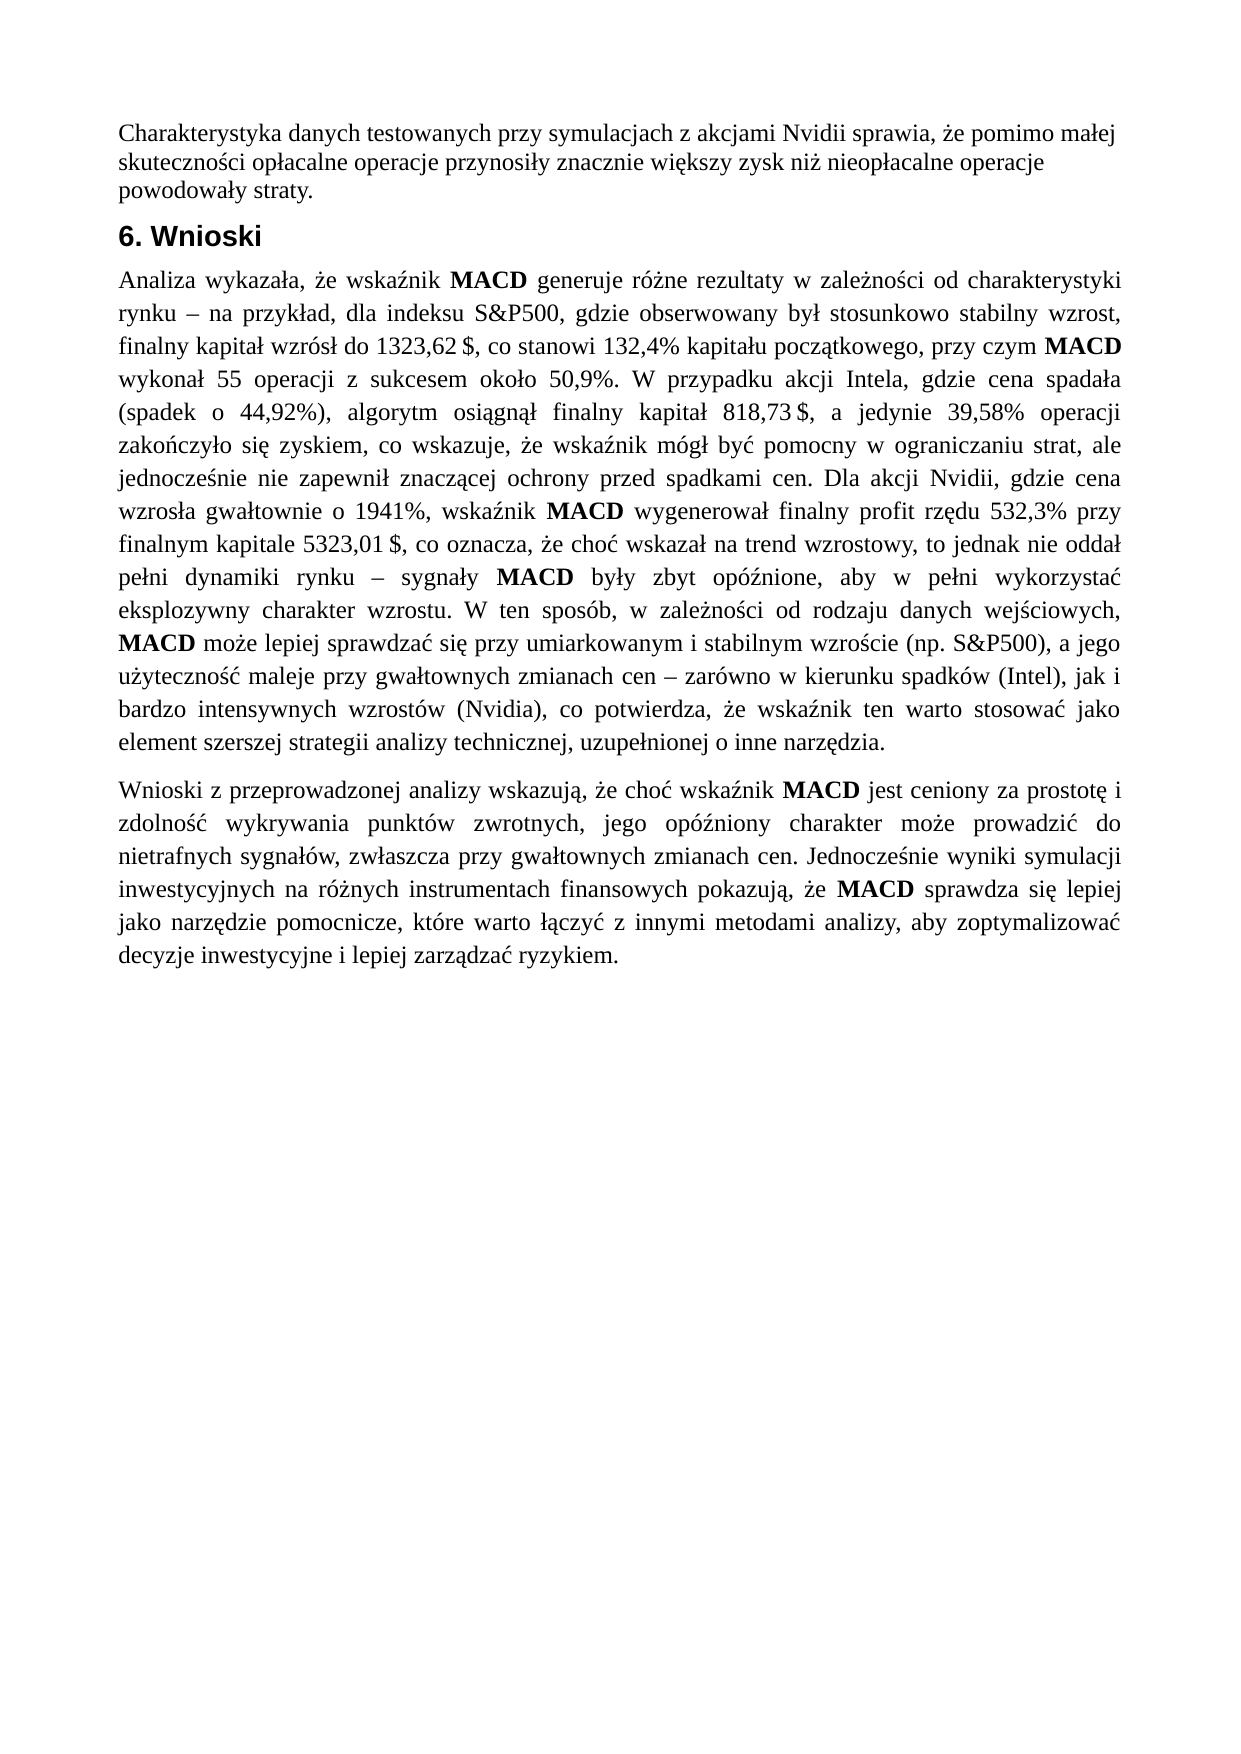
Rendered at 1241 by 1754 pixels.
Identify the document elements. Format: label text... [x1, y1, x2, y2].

text Charakterystyka danych testowanych przy symulacjach z akcjami Nvidii sprawia, że pomimo małej skuteczności opłacalne operacje przynosiły znacznie większy zysk niż nieopłacalne operacje powodowały straty. [118, 118, 1122, 204]
text Wnioski z przeprowadzonej analizy wskazują, że choć wskaźnik MACD jest ceniony za prostotę i zdolność wykrywania punktów zwrotnych, jego opóźniony charakter może prowadzić do nietrafnych sygnałów, zwłaszcza przy gwałtownych zmianach cen. Jednocześnie wyniki symulacji inwestycyjnych na różnych instrumentach finansowych pokazują, że MACD sprawdza się lepiej jako narzędzie pomocnicze, które warto łączyć z innymi metodami analizy, aby zoptymalizować decyzje inwestycyjne i lepiej zarządzać ryzykiem. [118, 775, 1122, 969]
text Analiza wykazała, że wskaźnik MACD generuje różne rezultaty w zależności od charakterystyki rynku – na przykład, dla indeksu S&P500, gdzie obserwowany był stosunkowo stabilny wzrost, finalny kapitał wzrósł do 1323,62 $, co stanowi 132,4% kapitału początkowego, przy czym MACD wykonał 55 operacji z sukcesem około 50,9%. W przypadku akcji Intela, gdzie cena spadała (spadek o 44,92%), algorytm osiągnął finalny kapitał 818,73 $, a jedynie 39,58% operacji zakończyło się zyskiem, co wskazuje, że wskaźnik mógł być pomocny w ograniczaniu strat, ale jednocześnie nie zapewnił znaczącej ochrony przed spadkami cen. Dla akcji Nvidii, gdzie cena wzrosła gwałtownie o 1941%, wskaźnik MACD wygenerował finalny profit rzędu 532,3% przy finalnym kapitale 5323,01 $, co oznacza, że choć wskazał na trend wzrostowy, to jednak nie oddał pełni dynamiki rynku – sygnały MACD były zbyt opóźnione, aby w pełni wykorzystać eksplozywny charakter wzrostu. W ten sposób, w zależności od rodzaju danych wejściowych, MACD może lepiej sprawdzać się przy umiarkowanym i stabilnym wzroście (np. S&P500), a jego użyteczność maleje przy gwałtownych zmianach cen – zarówno w kierunku spadków (Intel), jak i bardzo intensywnych wzrostów (Nvidia), co potwierdza, że wskaźnik ten warto stosować jako element szerszej strategii analizy technicznej, uzupełnionej o inne narzędzia. [118, 265, 1122, 756]
subtitle 6. Wnioski [118, 219, 1122, 252]
